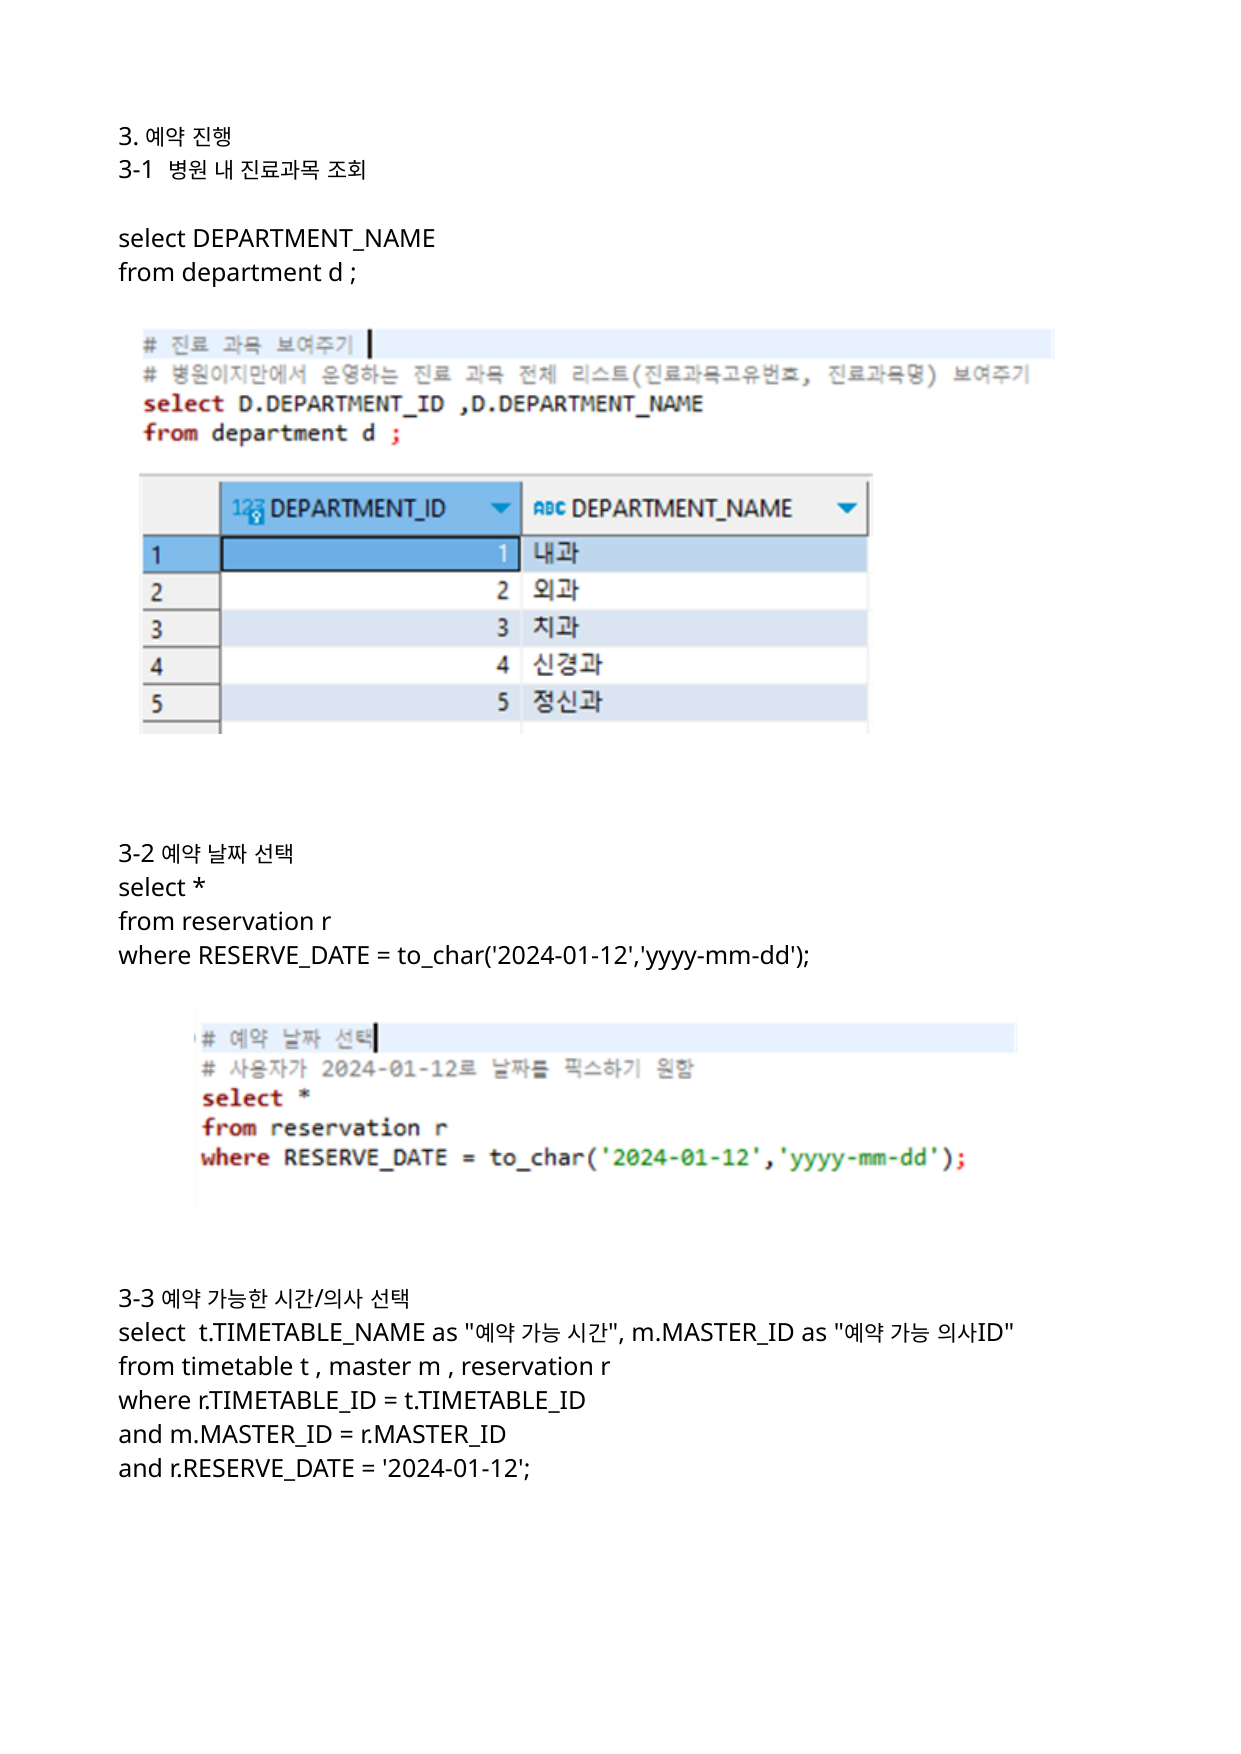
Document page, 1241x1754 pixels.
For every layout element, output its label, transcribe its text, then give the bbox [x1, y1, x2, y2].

text from department d ; [118, 254, 1122, 288]
text from timetable t , master m , reservation r [118, 1348, 1122, 1382]
text 3-2 예약 날짜 선택 [118, 836, 1122, 870]
picture [138, 322, 1103, 734]
text select * [118, 870, 1122, 904]
text 3-3 예약 가능한 시간/의사 선택 [118, 1280, 1122, 1314]
text and m.MASTER_ID = r.MASTER_ID [118, 1417, 1122, 1451]
text 3. 예약 진행 [118, 118, 1122, 152]
text select DEPARTMENT_NAME [118, 220, 1122, 254]
text where RESERVE_DATE = to_char('2024-01-12','yyyy-mm-dd'); [118, 938, 1122, 972]
picture [188, 1006, 1052, 1213]
text from reservation r [118, 904, 1122, 938]
text 3-1 병원 내 진료과목 조회 [118, 152, 1122, 186]
text and r.RESERVE_DATE = '2024-01-12'; [118, 1451, 1122, 1485]
text select t.TIMETABLE_NAME as "예약 가능 시간", m.MASTER_ID as "예약 가능 의사ID" [118, 1314, 1122, 1348]
text where r.TIMETABLE_ID = t.TIMETABLE_ID [118, 1382, 1122, 1417]
